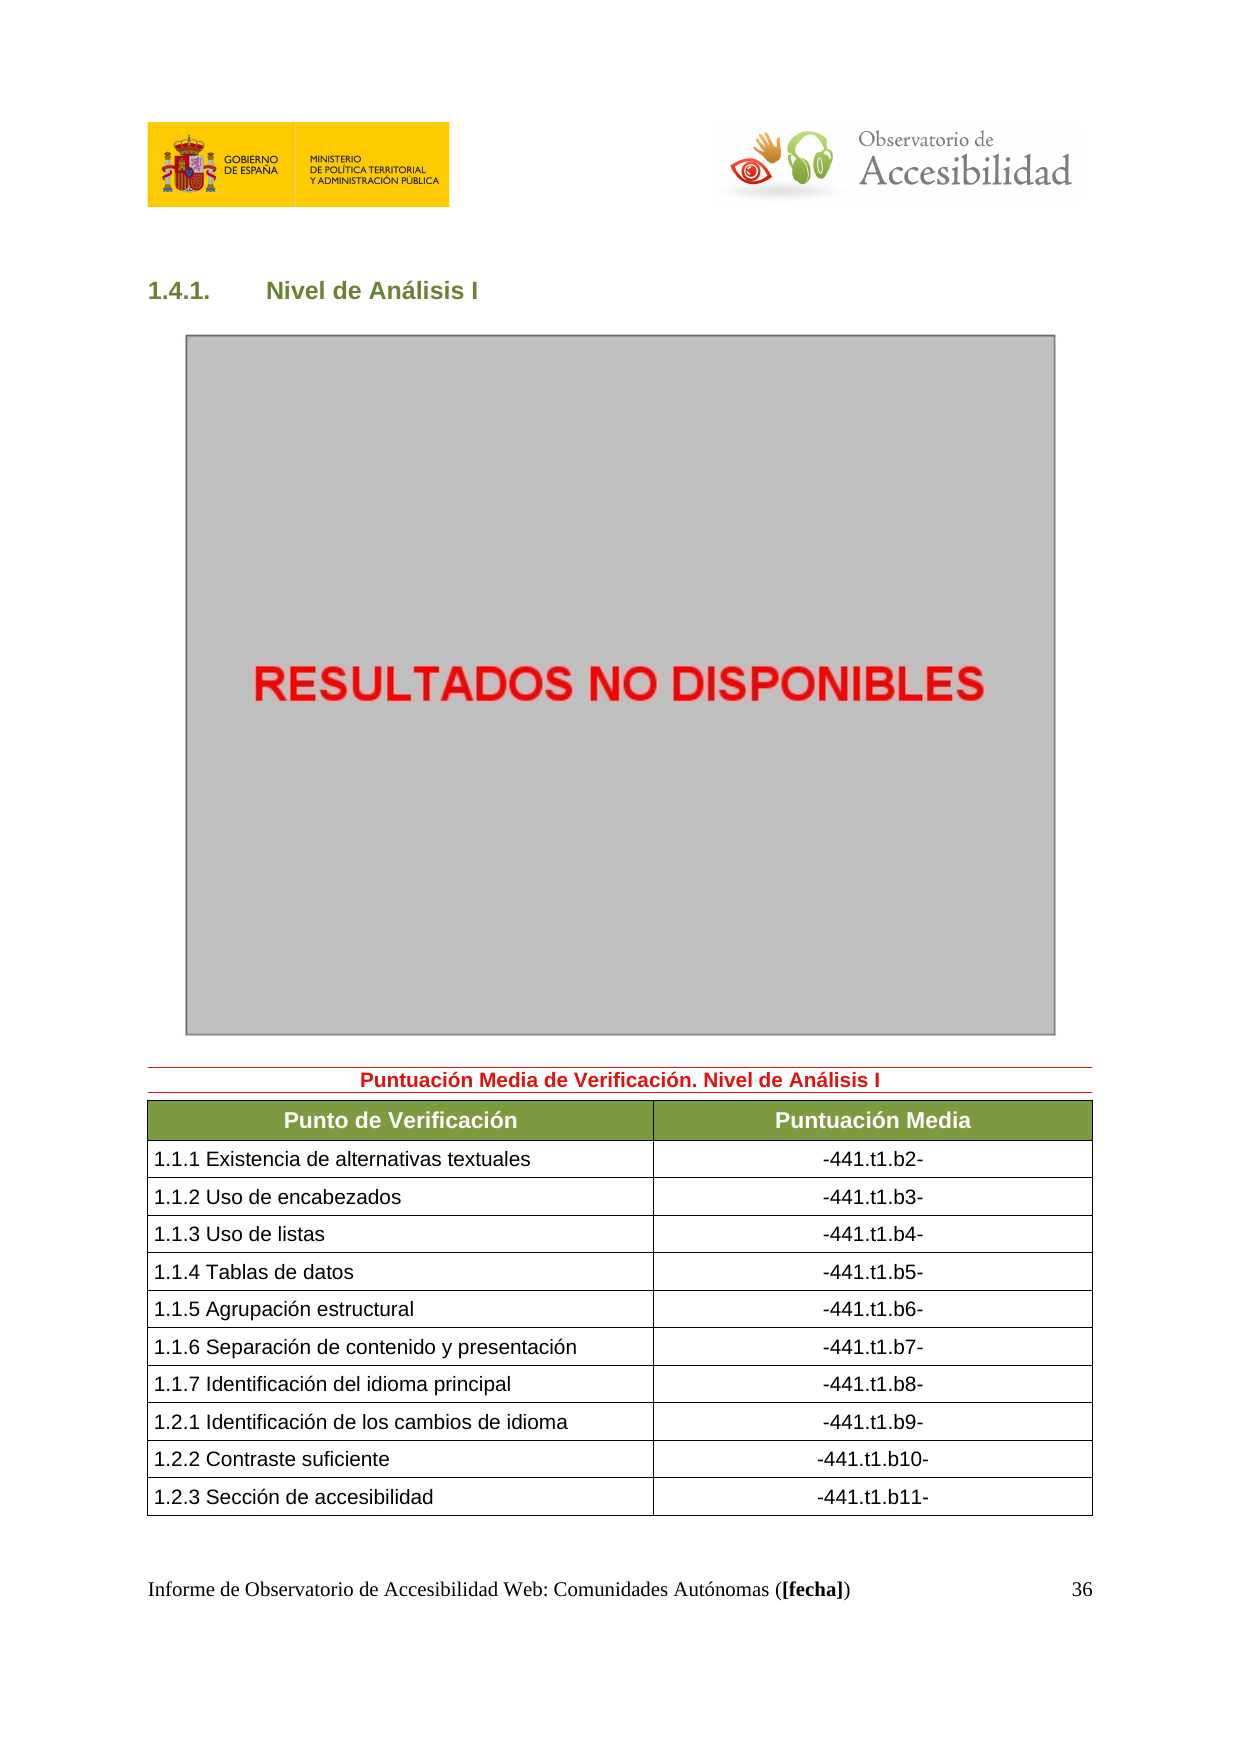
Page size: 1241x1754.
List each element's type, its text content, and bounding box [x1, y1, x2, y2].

table_cell 1.2.2 Contraste suficiente [148, 1441, 653, 1477]
table_cell -441.t1.b2- [654, 1141, 1092, 1177]
table_cell -441.t1.b10- [654, 1441, 1092, 1477]
table_cell 1.1.2 Uso de encabezados [148, 1178, 653, 1215]
table_cell -441.t1.b9- [654, 1403, 1092, 1440]
table_cell -441.t1.b7- [654, 1328, 1092, 1365]
table_cell -441.t1.b5- [654, 1253, 1092, 1290]
table_cell -441.t1.b8- [654, 1366, 1092, 1402]
table_cell 1.1.5 Agrupación estructural [148, 1291, 653, 1327]
table_cell 1.1.3 Uso de listas [148, 1216, 653, 1252]
table_header Puntuación Media [654, 1101, 1092, 1140]
table_cell -441.t1.b4- [654, 1216, 1092, 1252]
text Puntuación Media de Verificación. Nivel de Análisis I [148, 1068, 1092, 1092]
picture [147, 122, 450, 207]
table_cell 1.1.6 Separación de contenido y presentación [148, 1328, 653, 1365]
table_cell 1.2.3 Sección de accesibilidad [148, 1478, 653, 1515]
table_header Punto de Verificación [148, 1101, 653, 1140]
picture [178, 332, 1062, 1042]
table_cell 1.2.1 Identificación de los cambios de idioma [148, 1403, 653, 1440]
picture [710, 122, 1086, 205]
table_cell 1.1.1 Existencia de alternativas textuales [148, 1141, 653, 1177]
table_cell -441.t1.b6- [654, 1291, 1092, 1327]
table_cell 1.1.7 Identificación del idioma principal [148, 1366, 653, 1402]
table_cell -441.t1.b3- [654, 1178, 1092, 1215]
table_cell 1.1.4 Tablas de datos [148, 1253, 653, 1290]
list Nivel de Análisis I [148, 276, 1092, 304]
table_cell -441.t1.b11- [654, 1478, 1092, 1515]
